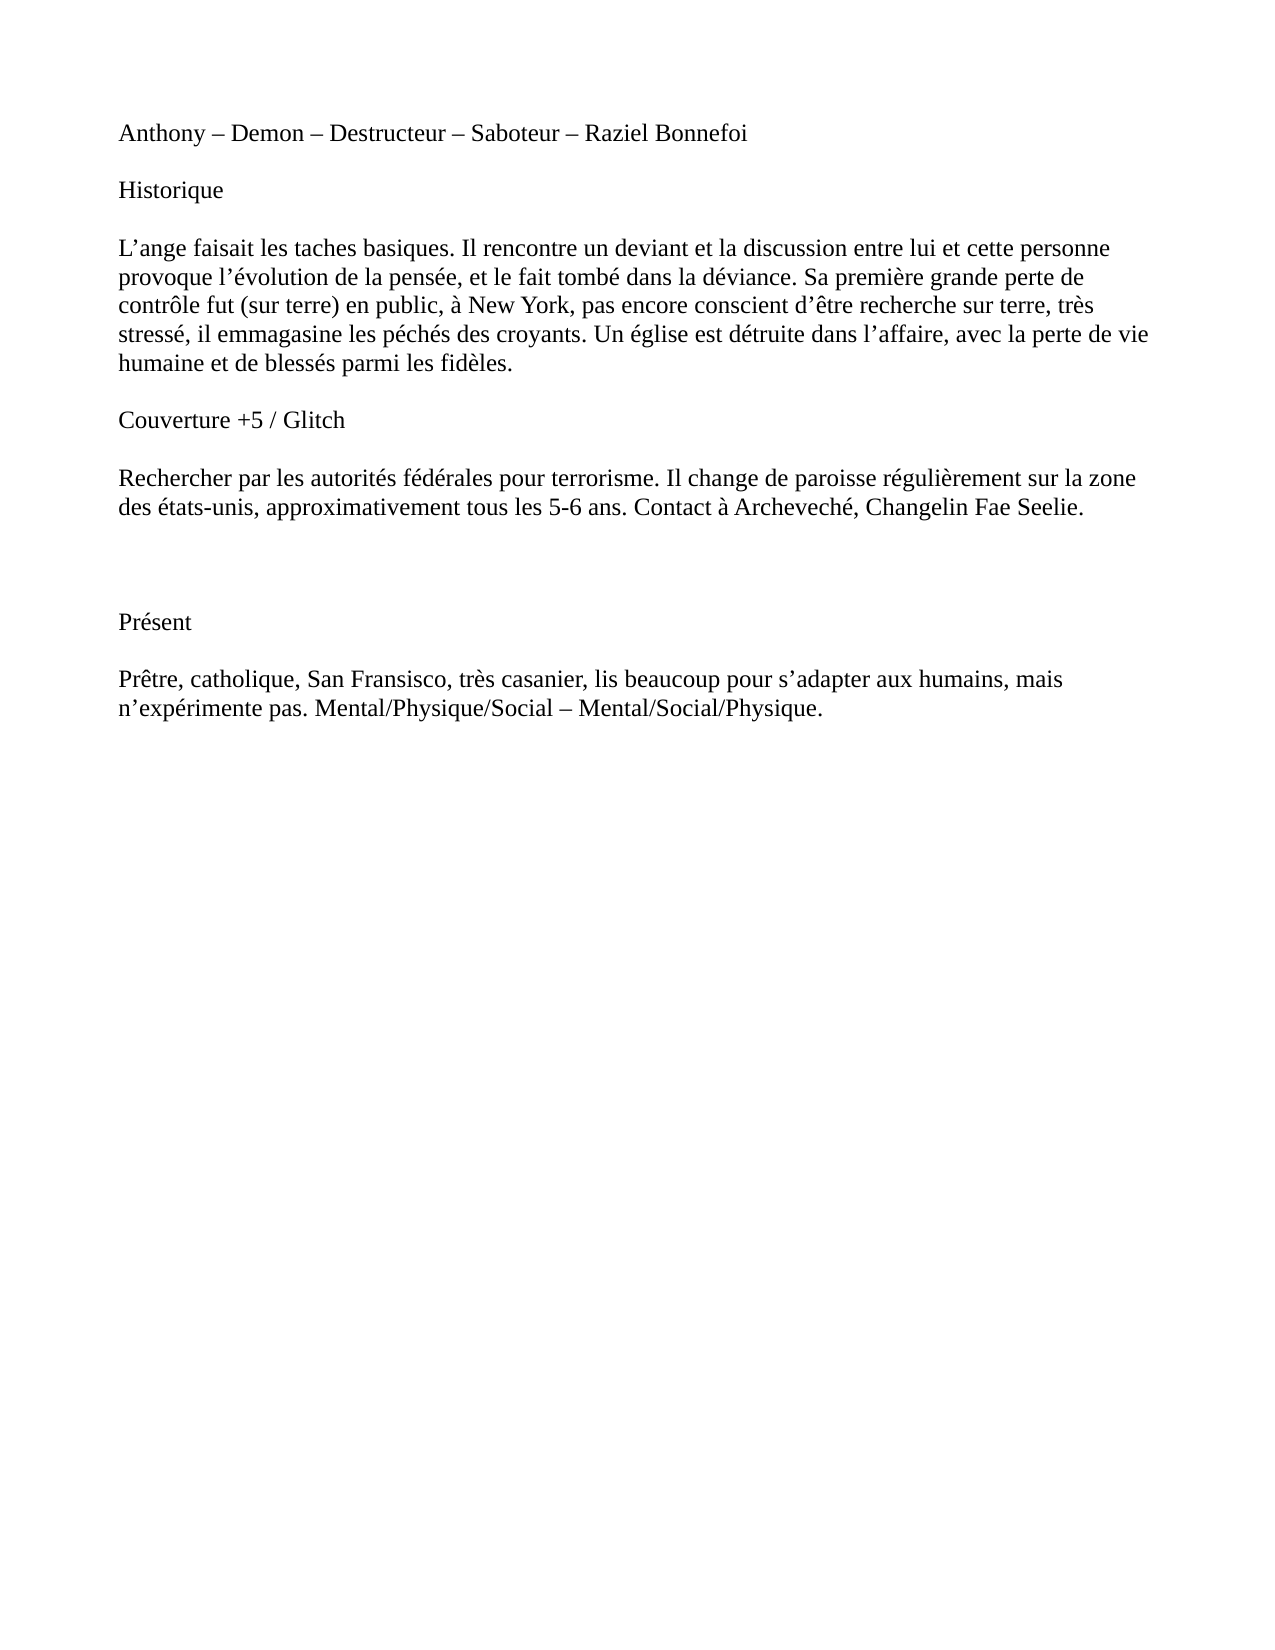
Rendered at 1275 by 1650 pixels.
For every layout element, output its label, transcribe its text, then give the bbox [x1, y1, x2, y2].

text Couverture +5 / Glitch [118, 406, 1157, 434]
text L’ange faisait les taches basiques. Il rencontre un deviant et la discussion entre lui et cette personne provoque l’évolution de la pensée, et le fait tombé dans la déviance. Sa première grande perte de contrôle fut (sur terre) en public, à New York, pas encore conscient d’être recherche sur terre, très stressé, il emmagasine les péchés des croyants. Un église est détruite dans l’affaire, avec la perte de vie humaine et de blessés parmi les fidèles. [118, 233, 1157, 377]
text Historique [118, 176, 1157, 204]
text Anthony – Demon – Destructeur – Saboteur – Raziel Bonnefoi [118, 118, 1157, 147]
text Présent [118, 607, 1157, 636]
text Rechercher par les autorités fédérales pour terrorisme. Il change de paroisse régulièrement sur la zone des états-unis, approximativement tous les 5-6 ans. Contact à Archeveché, Changelin Fae Seelie. [118, 463, 1157, 521]
text Prêtre, catholique, San Fransisco, très casanier, lis beaucoup pour s’adapter aux humains, mais n’expérimente pas. Mental/Physique/Social – Mental/Social/Physique. [118, 664, 1157, 722]
